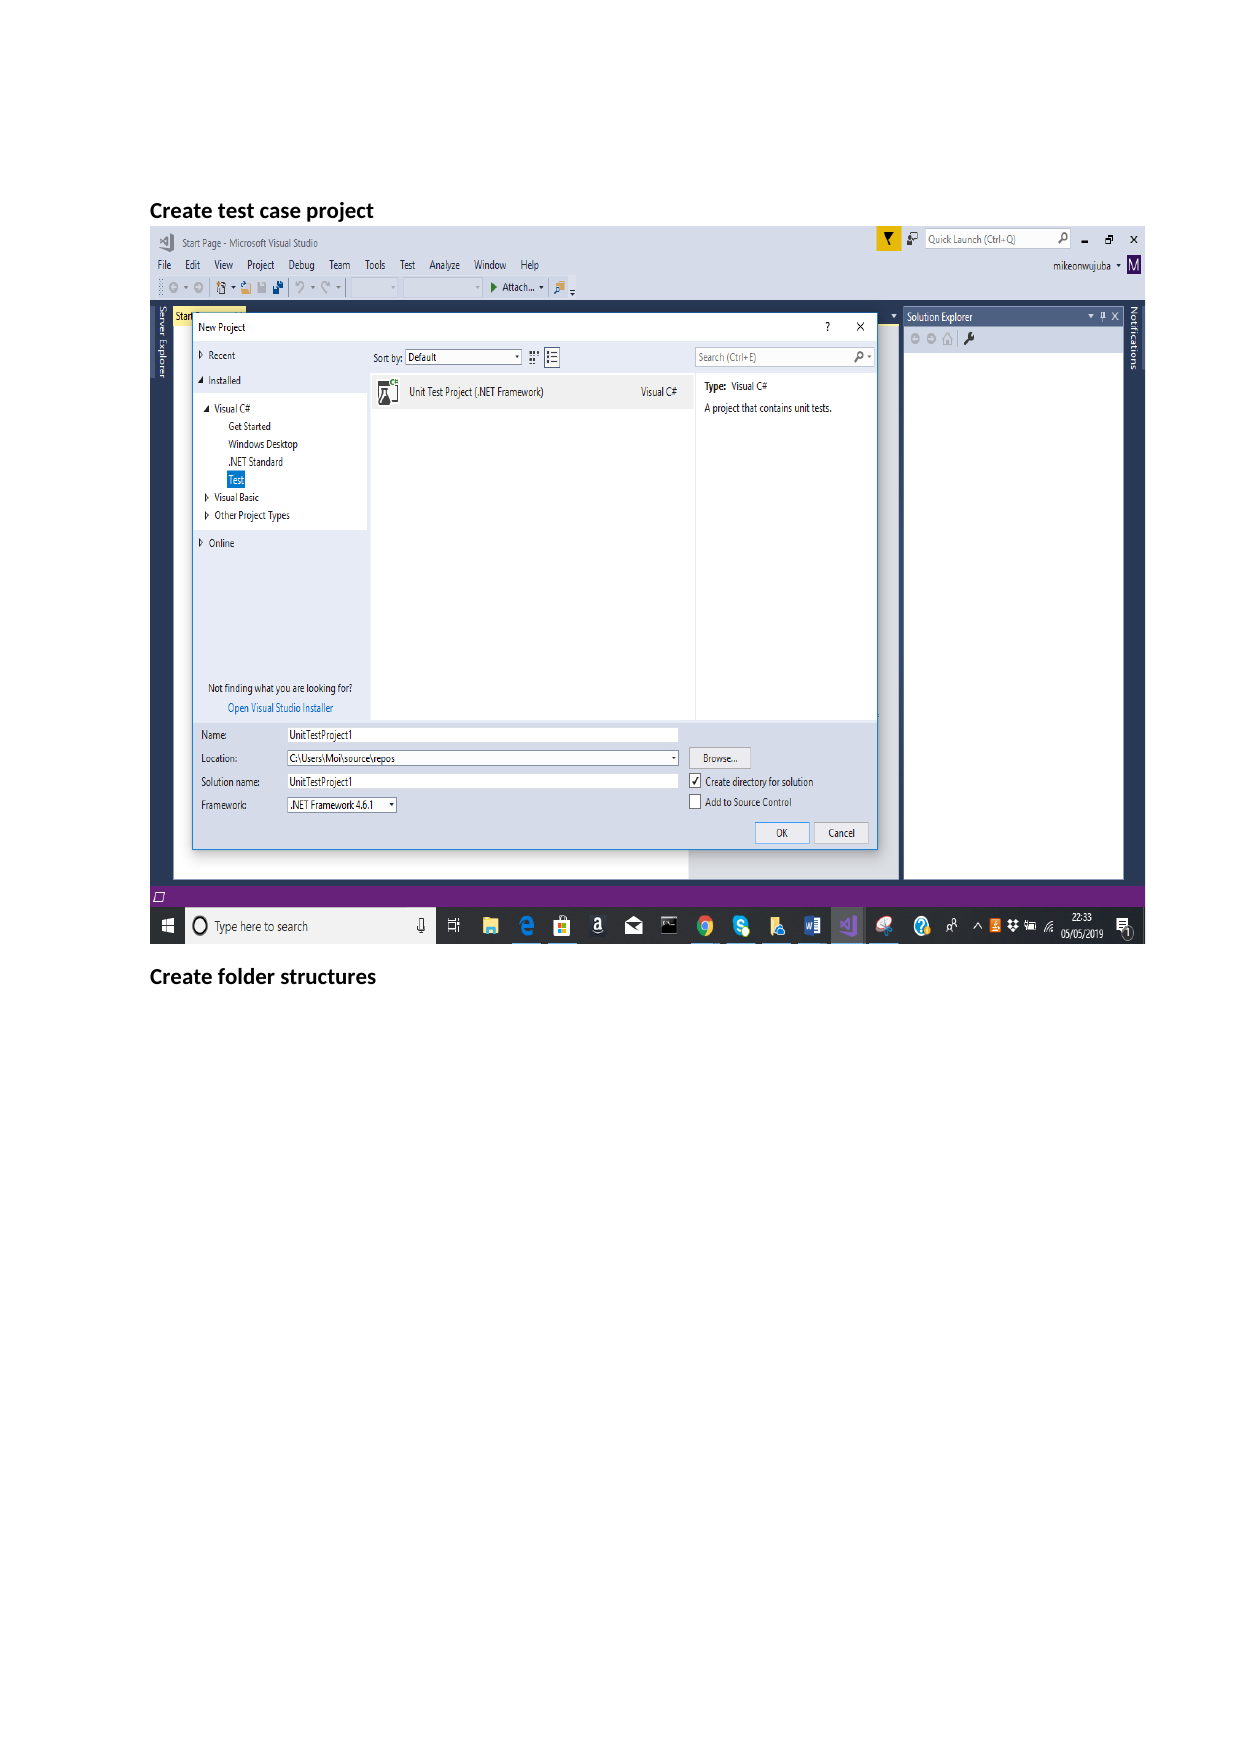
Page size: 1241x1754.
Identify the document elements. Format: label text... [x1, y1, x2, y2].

text Create folder structures [150, 962, 1090, 990]
text Create test case project [150, 197, 1090, 226]
